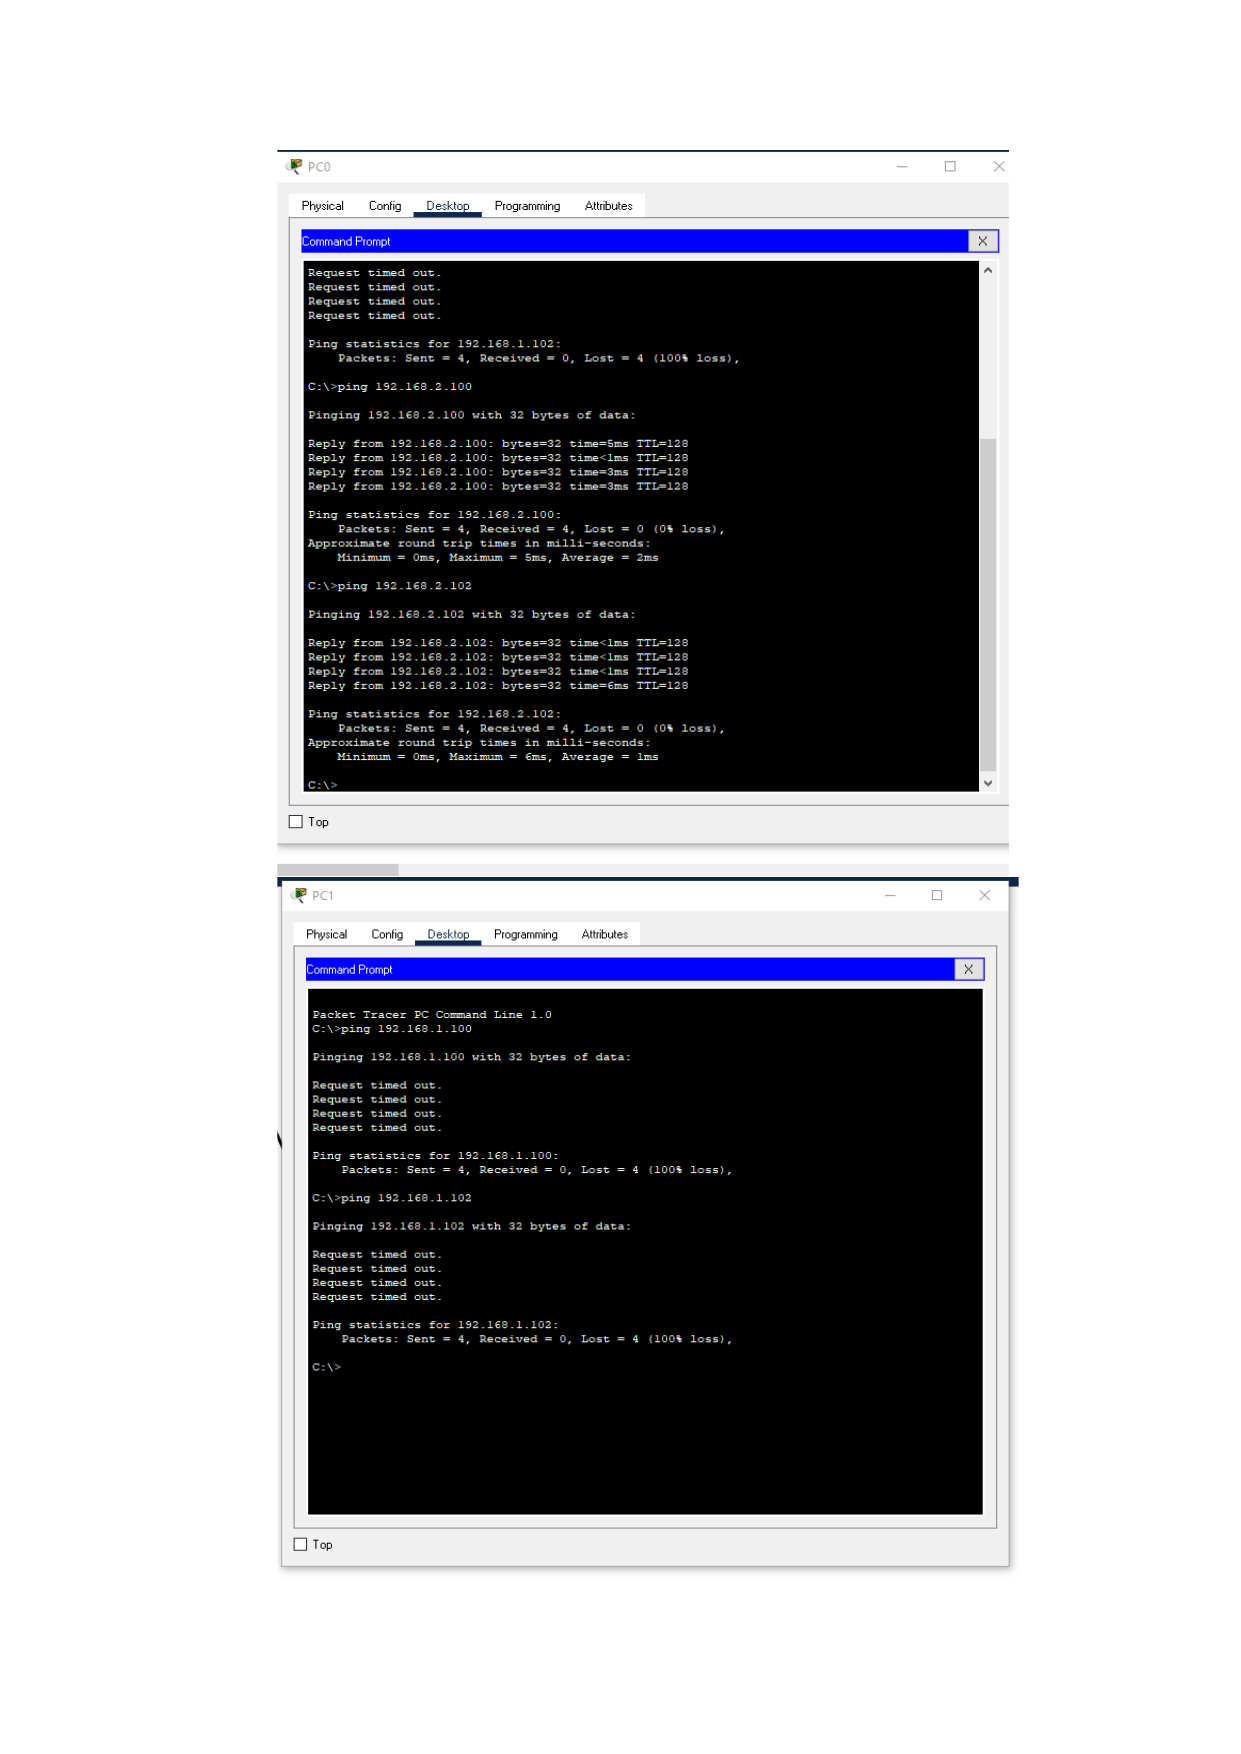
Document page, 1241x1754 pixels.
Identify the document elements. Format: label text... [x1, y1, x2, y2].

list 192.168.2.x: [225, 150, 1090, 1583]
